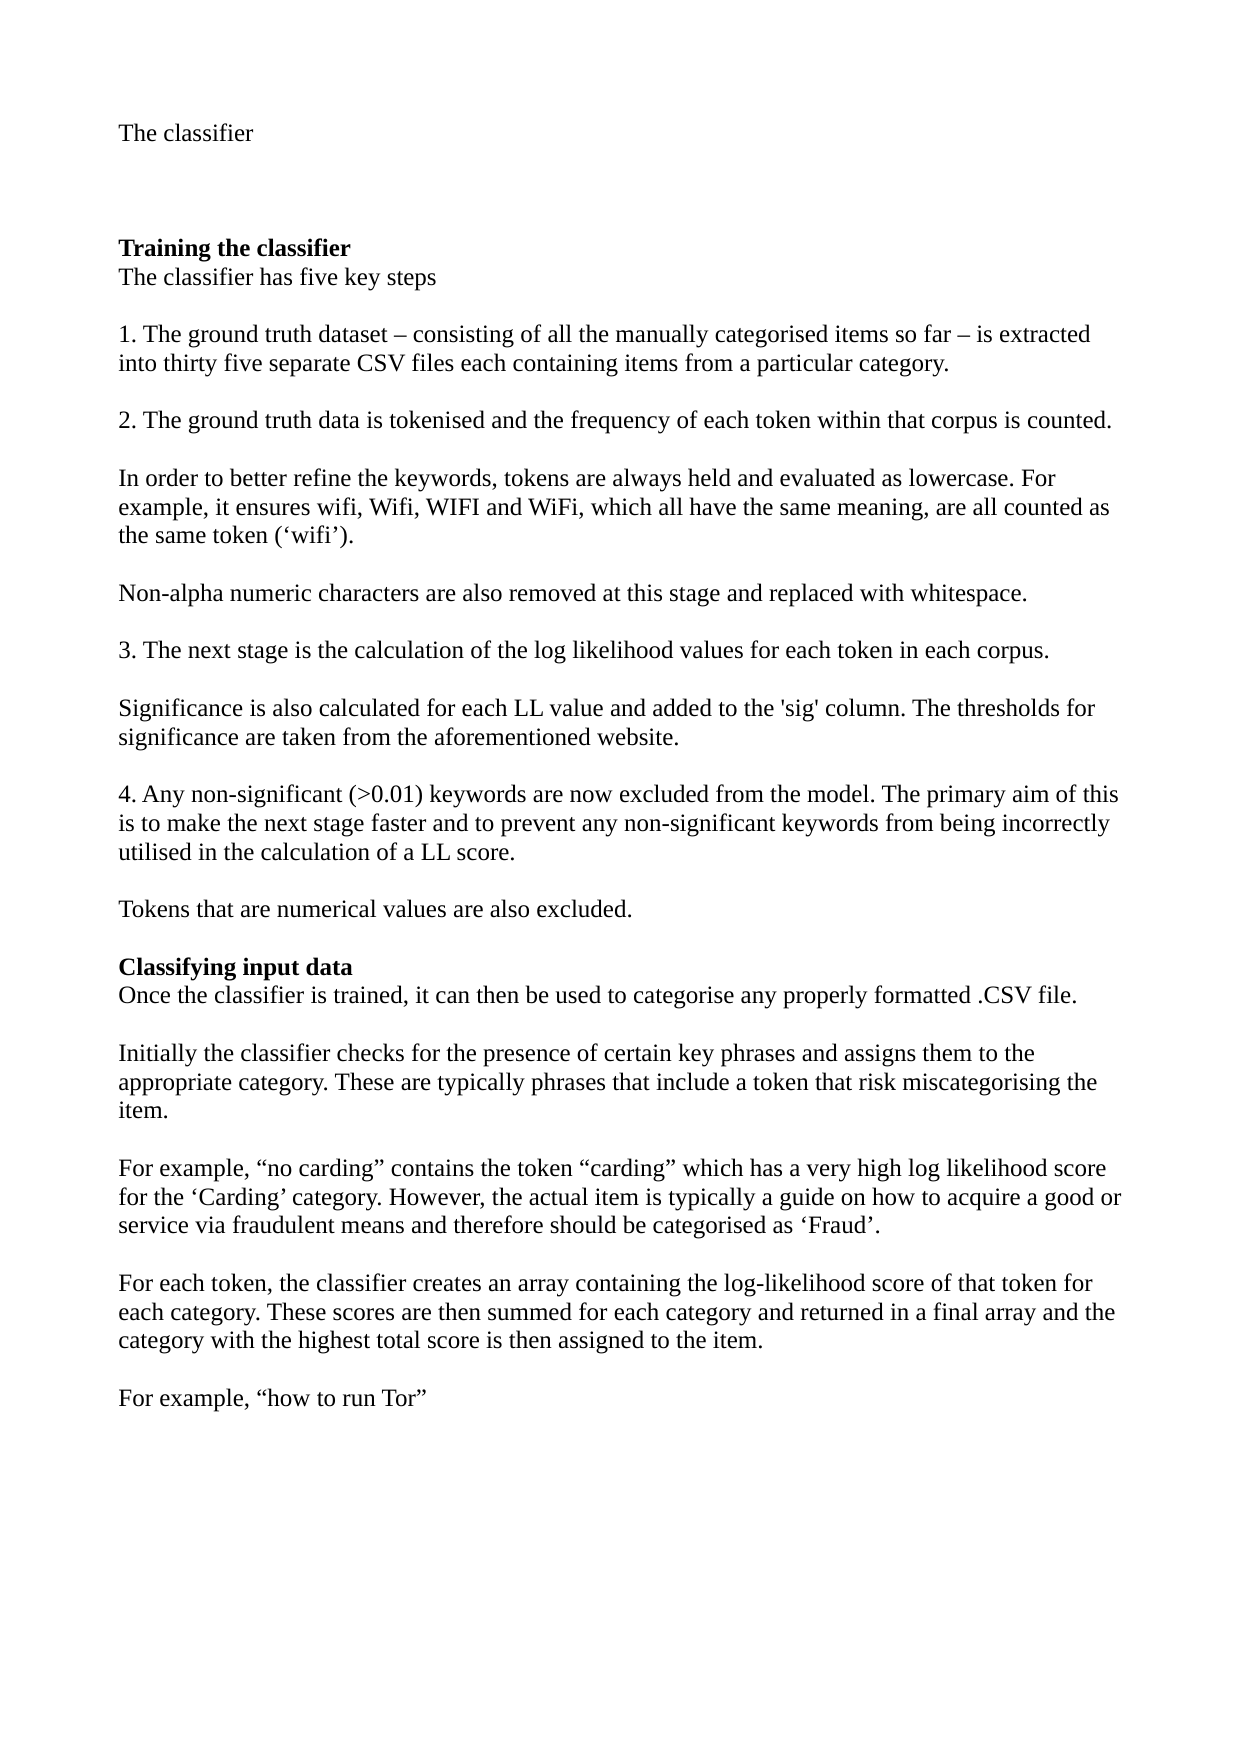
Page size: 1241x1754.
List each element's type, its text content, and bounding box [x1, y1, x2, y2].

text Initially the classifier checks for the presence of certain key phrases and assigns them to the appropriate category. These are typically phrases that include a token that risk miscategorising the item. [118, 1038, 1122, 1124]
text 4. Any non-significant (>0.01) keywords are now excluded from the model. The primary aim of this is to make the next stage faster and to prevent any non-significant keywords from being incorrectly utilised in the calculation of a LL score. [118, 779, 1122, 866]
text For example, “how to run Tor” [118, 1383, 1122, 1412]
text For example, “no carding” contains the token “carding” which has a very high log likelihood score for the ‘Carding’ category. However, the actual item is typically a guide on how to acquire a good or service via fraudulent means and therefore should be categorised as ‘Fraud’. [118, 1153, 1122, 1239]
text The classifier has five key steps [118, 262, 1122, 291]
text Training the classifier [118, 233, 1122, 262]
text Tokens that are numerical values are also excluded. [118, 894, 1122, 923]
text 3. The next stage is the calculation of the log likelihood values for each token in each corpus. [118, 636, 1122, 664]
text For each token, the classifier creates an array containing the log-likelihood score of that token for each category. These scores are then summed for each category and returned in a final array and the category with the highest total score is then assigned to the item. [118, 1268, 1122, 1354]
text Once the classifier is trained, it can then be used to categorise any properly formatted .CSV file. [118, 981, 1122, 1009]
text In order to better refine the keywords, tokens are always held and evaluated as lowercase. For example, it ensures wifi, Wifi, WIFI and WiFi, which all have the same meaning, are all counted as the same token (‘wifi’). [118, 463, 1122, 549]
text Significance is also calculated for each LL value and added to the 'sig' column. The thresholds for significance are taken from the aforementioned website. [118, 693, 1122, 751]
text 1. The ground truth dataset – consisting of all the manually categorised items so far – is extracted into thirty five separate CSV files each containing items from a particular category. [118, 319, 1122, 377]
text Classifying input data [118, 952, 1122, 981]
text 2. The ground truth data is tokenised and the frequency of each token within that corpus is counted. [118, 406, 1122, 434]
text Non-alpha numeric characters are also removed at this stage and replaced with whitespace. [118, 578, 1122, 607]
text The classifier [118, 118, 1122, 147]
